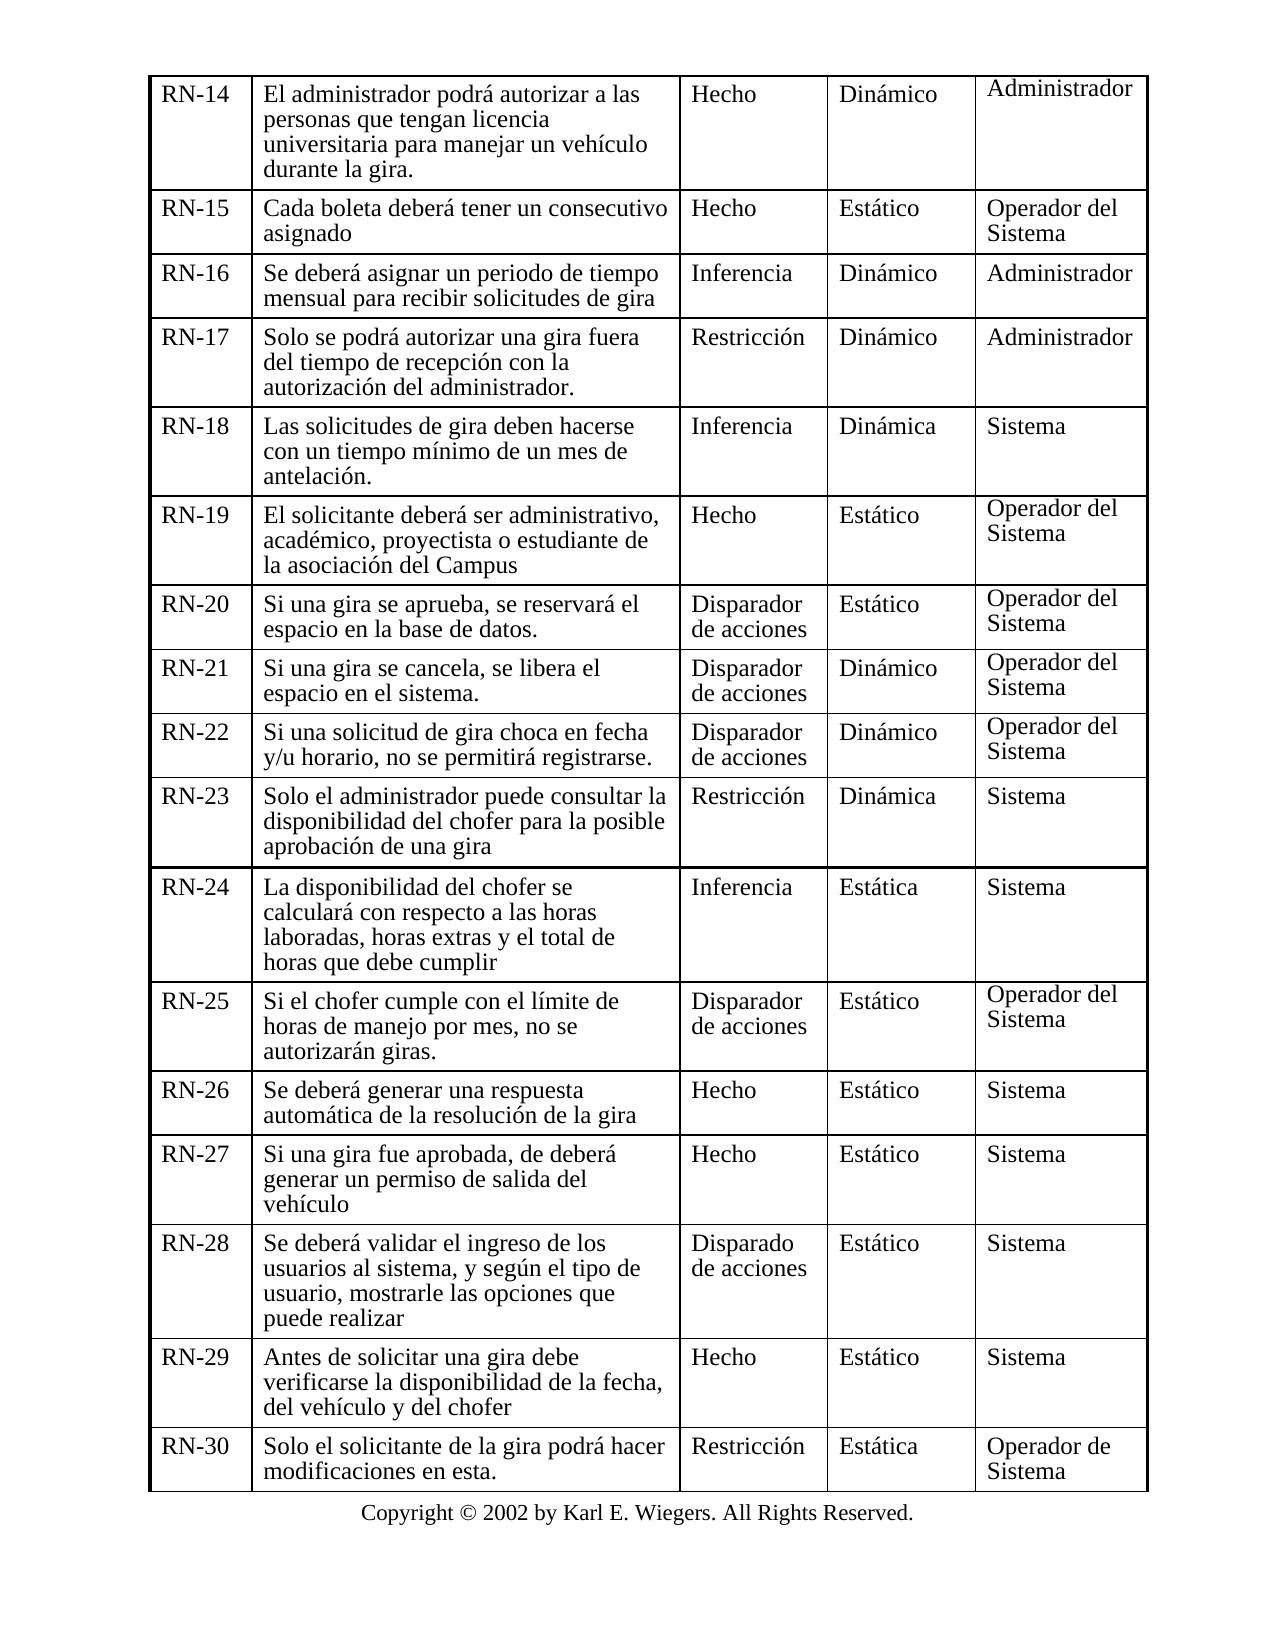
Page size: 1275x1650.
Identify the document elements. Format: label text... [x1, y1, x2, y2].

table_cell Hecho [681, 497, 827, 584]
table_cell Si una gira se cancela, se libera el espacio en el sistema. [253, 650, 679, 712]
table_cell RN-25 [152, 983, 251, 1070]
table_cell Solo el administrador puede consultar la disponibilidad del chofer para la posible aprobación de una gira [253, 778, 679, 866]
table_cell Estático [828, 1339, 975, 1427]
table_cell Estático [828, 191, 975, 253]
table_cell Operador de Sistema [976, 1428, 1146, 1491]
table_cell El administrador podrá autorizar a las personas que tengan licencia universitaria para manejar un vehículo durante la gira. [253, 77, 679, 189]
table_cell Administrador [976, 255, 1146, 317]
table_cell Estática [828, 1428, 975, 1491]
table_cell Estático [828, 586, 975, 648]
table_cell Si el chofer cumple con el límite de horas de manejo por mes, no se autorizarán giras. [253, 983, 679, 1070]
table_cell Operador del Sistema [976, 586, 1146, 648]
table_cell RN-20 [152, 586, 251, 648]
table_cell Sistema [976, 1136, 1146, 1223]
table_cell Se deberá generar una respuesta automática de la resolución de la gira [253, 1072, 679, 1134]
table_cell Hecho [681, 1072, 827, 1134]
table_cell Disparador de acciones [681, 650, 827, 712]
table_cell Restricción [681, 1428, 827, 1491]
table_cell RN-29 [152, 1339, 251, 1427]
table_cell Estático [828, 983, 975, 1070]
table_cell Sistema [976, 1339, 1146, 1427]
table_cell Sistema [976, 408, 1146, 495]
table_cell Restricción [681, 319, 827, 406]
table_cell Solo el solicitante de la gira podrá hacer modificaciones en esta. [253, 1428, 679, 1491]
table_cell RN-28 [152, 1225, 251, 1337]
table_cell Hecho [681, 1136, 827, 1223]
table_cell Solo se podrá autorizar una gira fuera del tiempo de recepción con la autorización del administrador. [253, 319, 679, 406]
table_cell El solicitante deberá ser administrativo, académico, proyectista o estudiante de la asociación del Campus [253, 497, 679, 584]
table_cell Hecho [681, 191, 827, 253]
table_cell Dinámica [828, 778, 975, 866]
table_cell RN-18 [152, 408, 251, 495]
table_cell Disparador de acciones [681, 586, 827, 648]
table_cell Dinámica [828, 408, 975, 495]
table_cell Administrador [976, 319, 1146, 406]
table_cell Estático [828, 1136, 975, 1223]
table_cell Dinámico [828, 319, 975, 406]
table_cell Estático [828, 497, 975, 584]
table_cell Dinámico [828, 77, 975, 189]
table_cell Si una gira se aprueba, se reservará el espacio en la base de datos. [253, 586, 679, 648]
table_cell Hecho [681, 1339, 827, 1427]
table_cell Inferencia [681, 408, 827, 495]
table_cell Inferencia [681, 255, 827, 317]
table_cell La disponibilidad del chofer se calculará con respecto a las horas laboradas, horas extras y el total de horas que debe cumplir [253, 869, 679, 981]
table_cell RN-16 [152, 255, 251, 317]
table_cell Operador del Sistema [976, 983, 1146, 1070]
table_cell Operador del Sistema [976, 191, 1146, 253]
table_cell Si una solicitud de gira choca en fecha y/u horario, no se permitirá registrarse. [253, 714, 679, 777]
table_cell Sistema [976, 778, 1146, 866]
table_cell Disparado de acciones [681, 1225, 827, 1337]
table_cell Inferencia [681, 869, 827, 981]
table_cell RN-26 [152, 1072, 251, 1134]
table_cell RN-27 [152, 1136, 251, 1223]
table_cell Restricción [681, 778, 827, 866]
table_cell RN-23 [152, 778, 251, 866]
table_cell Sistema [976, 1225, 1146, 1337]
table_cell RN-19 [152, 497, 251, 584]
table_cell Dinámico [828, 714, 975, 777]
table_cell Operador del Sistema [976, 497, 1146, 584]
table_cell Si una gira fue aprobada, de deberá generar un permiso de salida del vehículo [253, 1136, 679, 1223]
table_cell RN-21 [152, 650, 251, 712]
table_cell Las solicitudes de gira deben hacerse con un tiempo mínimo de un mes de antelación. [253, 408, 679, 495]
table_cell Cada boleta deberá tener un consecutivo asignado [253, 191, 679, 253]
table_cell Estática [828, 869, 975, 981]
table_cell RN-14 [152, 77, 251, 189]
table_cell Administrador [976, 77, 1146, 189]
table_cell Sistema [976, 1072, 1146, 1134]
table_cell Antes de solicitar una gira debe verificarse la disponibilidad de la fecha, del vehículo y del chofer [253, 1339, 679, 1427]
table_cell Disparador de acciones [681, 983, 827, 1070]
table_cell RN-22 [152, 714, 251, 777]
table_cell Dinámico [828, 255, 975, 317]
table_cell Se deberá asignar un periodo de tiempo mensual para recibir solicitudes de gira [253, 255, 679, 317]
table_cell Hecho [681, 77, 827, 189]
table_cell RN-17 [152, 319, 251, 406]
table_cell Estático [828, 1072, 975, 1134]
table_cell Se deberá validar el ingreso de los usuarios al sistema, y según el tipo de usuario, mostrarle las opciones que puede realizar [253, 1225, 679, 1337]
table_cell RN-15 [152, 191, 251, 253]
table_cell RN-24 [152, 869, 251, 981]
table_cell Disparador de acciones [681, 714, 827, 777]
table_cell Operador del Sistema [976, 714, 1146, 777]
table_cell Dinámico [828, 650, 975, 712]
table_cell Operador del Sistema [976, 650, 1146, 712]
table_cell Sistema [976, 869, 1146, 981]
table_cell Estático [828, 1225, 975, 1337]
table_cell RN-30 [152, 1428, 251, 1491]
